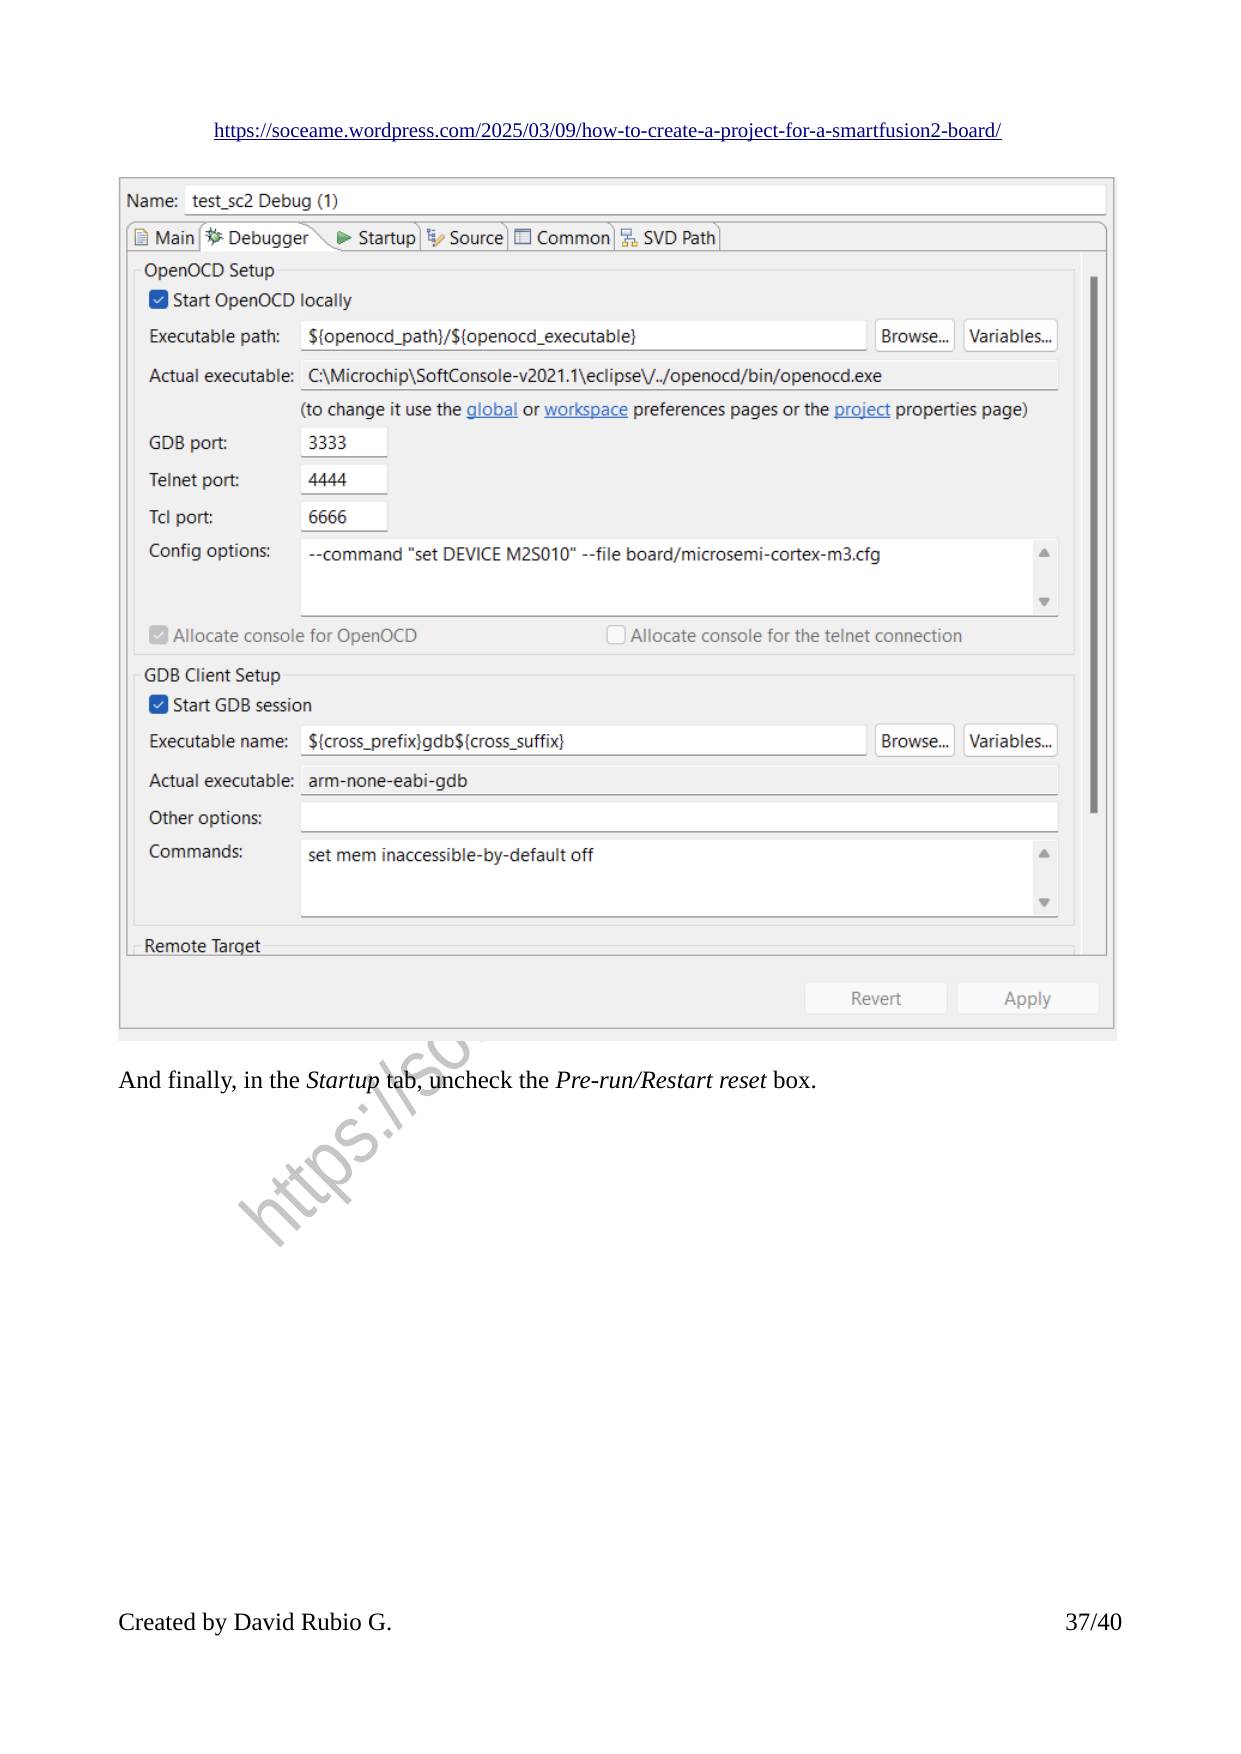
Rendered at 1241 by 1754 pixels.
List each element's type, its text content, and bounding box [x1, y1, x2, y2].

text And finally, in the Startup tab, uncheck the Pre-run/Restart reset box. [388, 1065, 438, 1094]
text And finally, in the Startup tab, uncheck the Pre-run/Restart reset box. [407, 1065, 1122, 1094]
picture [118, 177, 1118, 1041]
text And finally, in the Startup tab, uncheck the Pre-run/Restart reset box. [118, 1065, 397, 1094]
